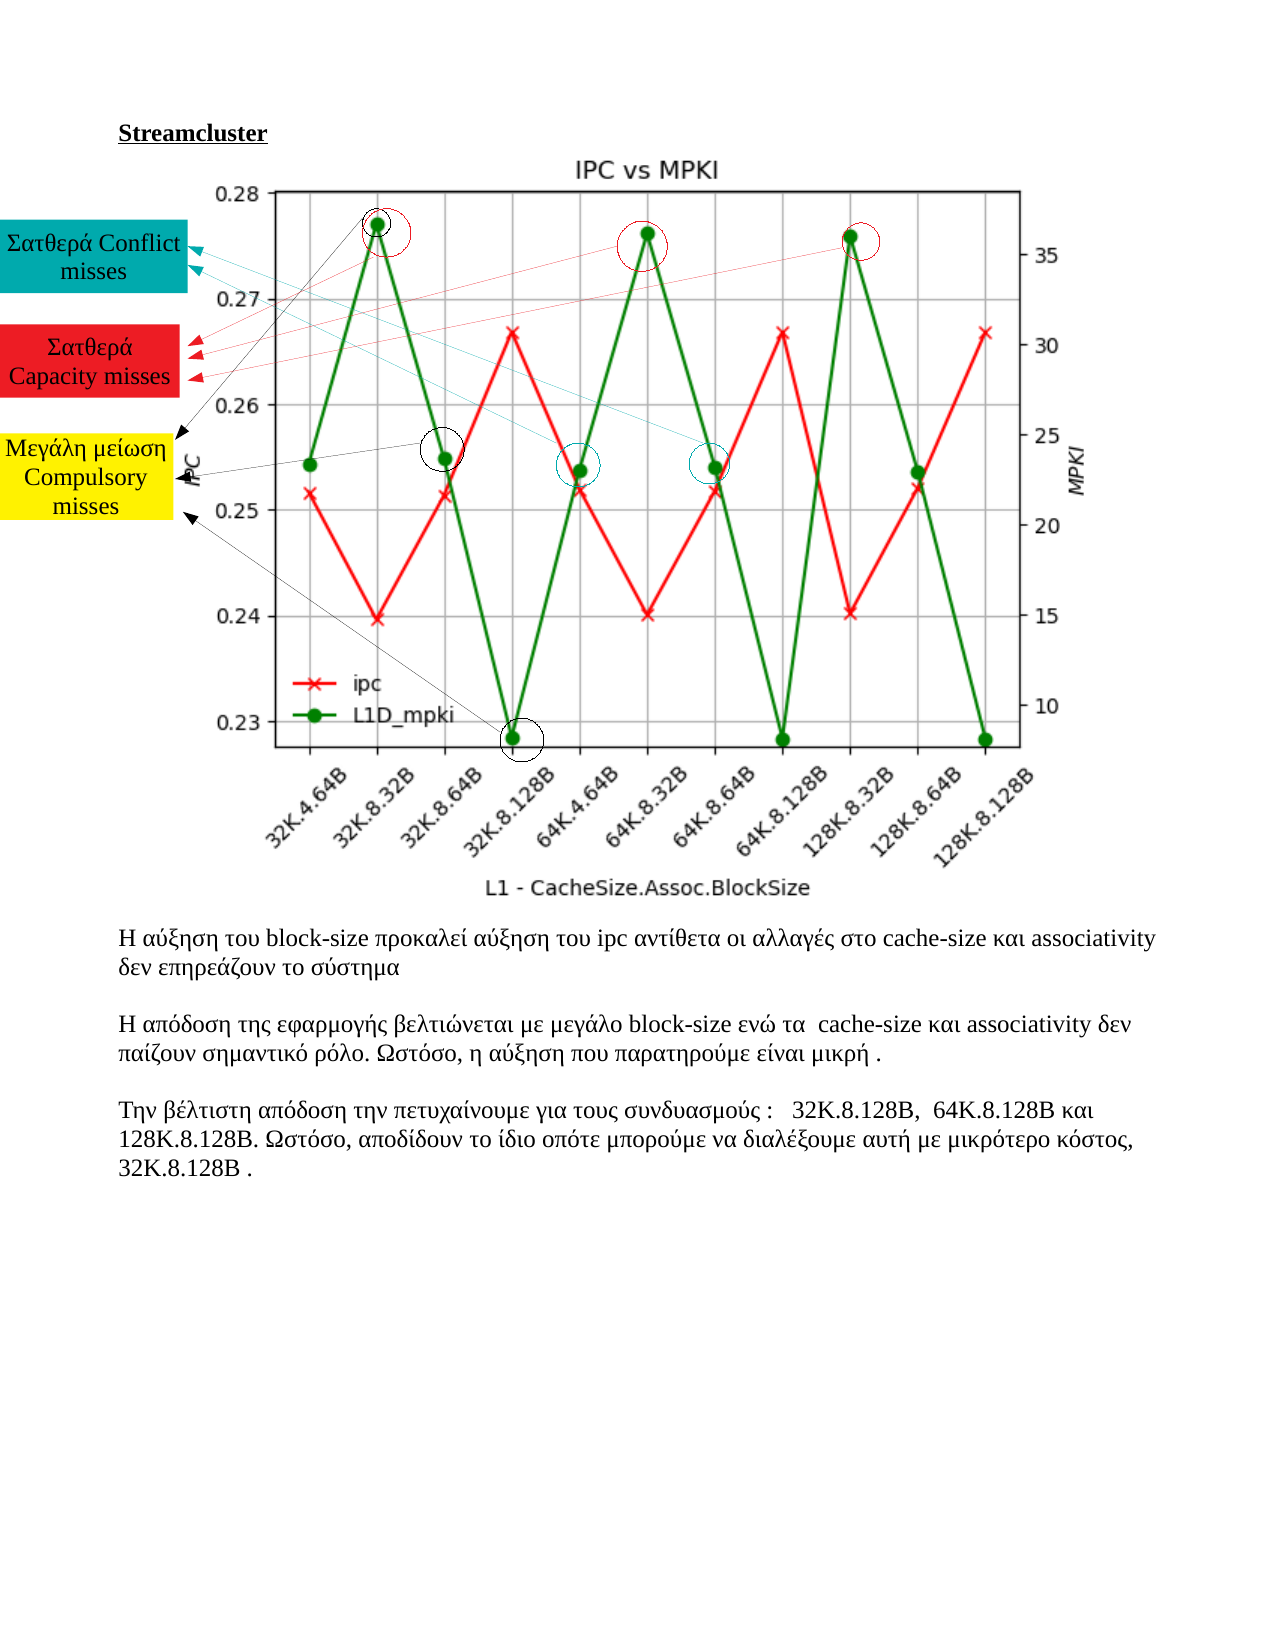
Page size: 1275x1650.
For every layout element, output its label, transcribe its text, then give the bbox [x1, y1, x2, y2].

picture [285, 291, 359, 325]
picture [236, 327, 353, 370]
text Η απόδοση της εφαρμογής βελτιώνεται με μεγάλο block-size ενώ τα cache-size και associativity δεν παίζουν σημαντικό ρόλο. Ωστόσο, η αύξηση που παρατηρούμε είναι μικρή . [118, 1009, 1157, 1067]
picture [188, 248, 300, 305]
text Streamcluster [118, 118, 1157, 147]
text Η αύξηση του block-size προκαλεί αύξηση του ipc αντίθετα οι αλλαγές στο cache-size και associativity δεν επηρεάζουν το σύστημα [118, 923, 1157, 981]
picture [274, 295, 296, 310]
picture [170, 146, 1105, 915]
text Την βέλτιστη απόδοση την πετυχαίνουμε για τους συνδυασμούς : 32K.8.128B, 64K.8.128B και 128K.8.128B. Ωστόσο, αποδίδουν το ίδιο οπότε μπορούμε να διαλέξουμε αυτή με μικρότερο κόστος, 32K.8.128B . [118, 1096, 1157, 1182]
picture [317, 314, 414, 345]
picture [263, 313, 311, 338]
